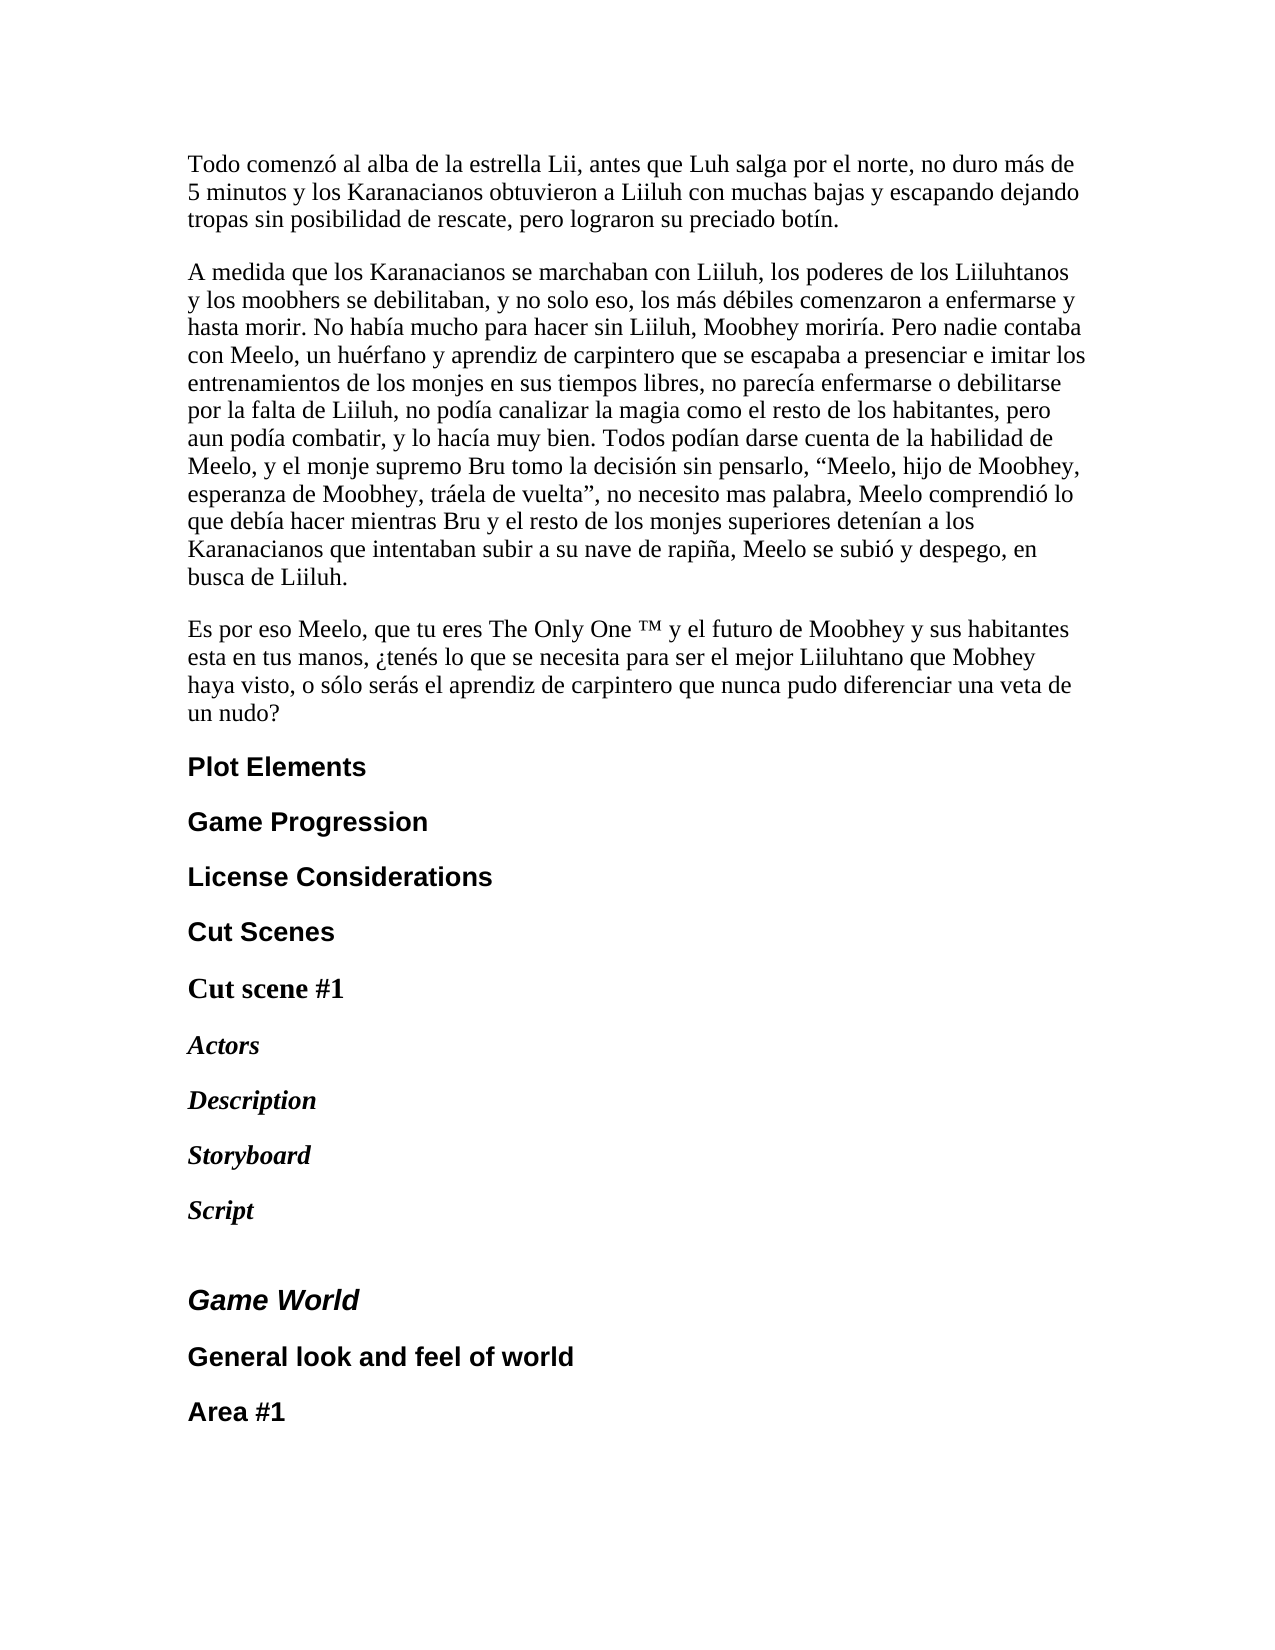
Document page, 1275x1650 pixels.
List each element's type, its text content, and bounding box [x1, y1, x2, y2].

subtitle General look and feel of world [187, 1342, 1087, 1372]
subtitle Plot Elements [187, 751, 1087, 782]
subtitle License Considerations [187, 862, 1087, 892]
subtitle Script [187, 1195, 1087, 1225]
text Es por eso Meelo, que tu eres The Only One ™ y el futuro de Moobhey y sus habitantes esta en tus manos, ¿tenés lo que se necesita para ser el mejor Liiluhtano que Mobhey haya visto, o sólo serás el aprendiz de carpintero que nunca pudo diferenciar una veta de un nudo? [187, 616, 1087, 726]
subtitle Cut scene #1 [187, 973, 1087, 1005]
subtitle Cut Scenes [187, 917, 1087, 948]
subtitle Game World [187, 1284, 1087, 1317]
subtitle Area #1 [187, 1397, 1087, 1427]
subtitle Storyboard [187, 1140, 1087, 1170]
subtitle Actors [187, 1030, 1087, 1060]
subtitle Game Progression [187, 807, 1087, 837]
text A medida que los Karanacianos se marchaban con Liiluh, los poderes de los Liiluhtanos y los moobhers se debilitaban, y no solo eso, los más débiles comenzaron a enfermarse y hasta morir. No había mucho para hacer sin Liiluh, Moobhey moriría. Pero nadie contaba con Meelo, un huérfano y aprendiz de carpintero que se escapaba a presenciar e imitar los entrenamientos de los monjes en sus tiempos libres, no parecía enfermarse o debilitarse por la falta de Liiluh, no podía canalizar la magia como el resto de los habitantes, pero aun podía combatir, y lo hacía muy bien. Todos podían darse cuenta de la habilidad de Meelo, y el monje supremo Bru tomo la decisión sin pensarlo, “Meelo, hijo de Moobhey, esperanza de Moobhey, tráela de vuelta”, no necesito mas palabra, Meelo comprendió lo que debía hacer mientras Bru y el resto de los monjes superiores detenían a los Karanacianos que intentaban subir a su nave de rapiña, Meelo se subió y despego, en busca de Liiluh. [187, 258, 1087, 591]
text Todo comenzó al alba de la estrella Lii, antes que Luh salga por el norte, no duro más de 5 minutos y los Karanacianos obtuvieron a Liiluh con muchas bajas y escapando dejando tropas sin posibilidad de rescate, pero lograron su preciado botín. [187, 150, 1087, 233]
subtitle Description [187, 1085, 1087, 1115]
